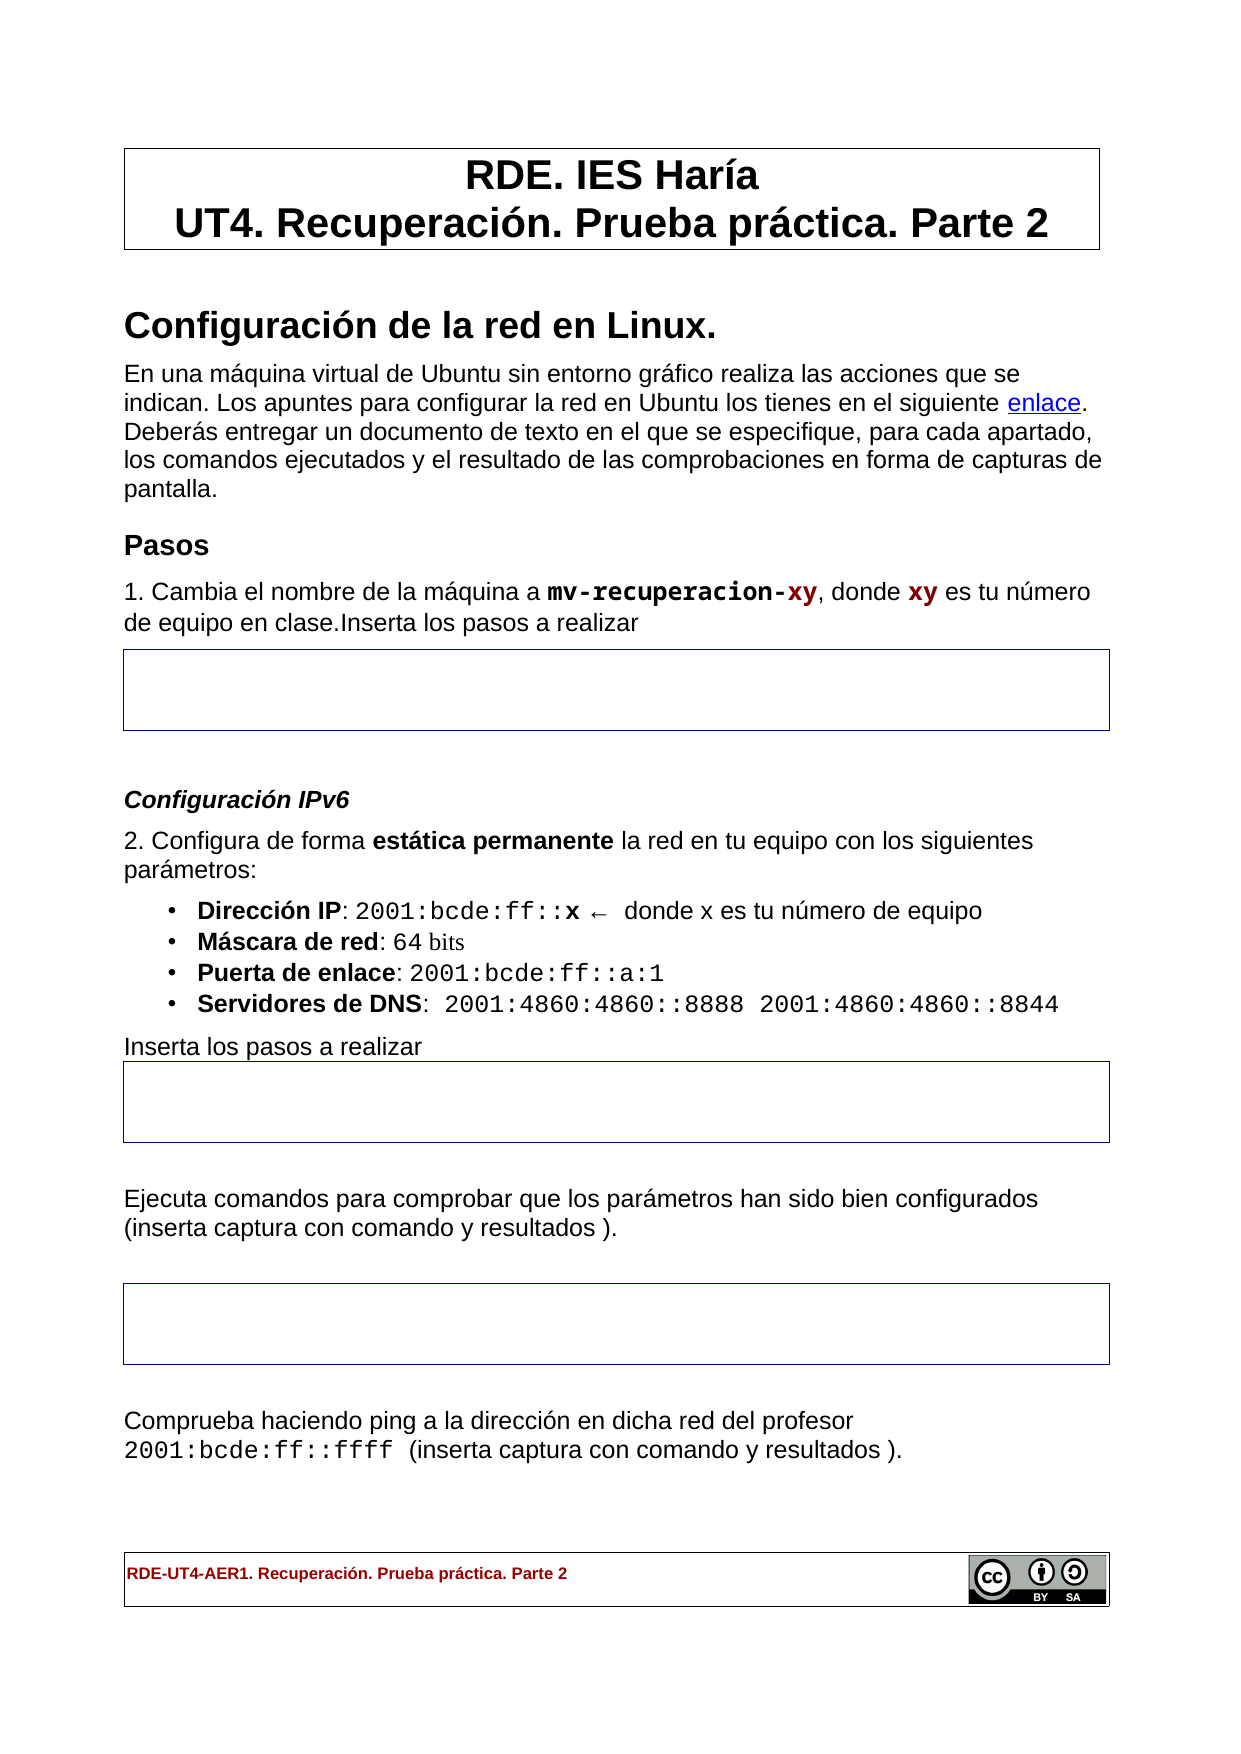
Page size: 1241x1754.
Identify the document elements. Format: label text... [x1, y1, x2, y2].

text En una máquina virtual de Ubuntu sin entorno gráfico realiza las acciones que se indican. Los apuntes para configurar la red en Ubuntu los tienes en el siguiente enlace. Deberás entregar un documento de texto en el que se especifique, para cada apartado, los comandos ejecutados y el resultado de las comprobaciones en forma de capturas de pantalla. [123, 359, 1109, 503]
text UT4. Recuperación. Prueba práctica. Parte 2 [125, 196, 1099, 249]
text 1. Cambia el nombre de la máquina a mv-recuperacion-xy, donde xy es tu número de equipo en clase.Inserta los pasos a realizar [123, 574, 1109, 637]
subtitle Configuración de la red en Linux. [123, 303, 1109, 347]
list Servidores de DNS: 2001:4860:4860::8888 2001:4860:4860::8844 [168, 989, 1109, 1019]
table_header [124, 1062, 1109, 1142]
list Puerta de enlace: 2001:bcde:ff::a:1 [168, 958, 1109, 989]
subtitle Configuración IPv6 [123, 785, 1109, 813]
text Comprueba haciendo ping a la dirección en dicha red del profesor 2001:bcde:ff::ffff (inserta captura con comando y resultados ). [123, 1406, 1109, 1466]
text RDE. IES Haría [125, 149, 1099, 196]
table_header [124, 650, 1109, 730]
table_header [124, 1284, 1109, 1363]
text 2. Configura de forma estática permanente la red en tu equipo con los siguientes parámetros: [123, 826, 1109, 883]
subtitle Pasos [123, 528, 1109, 561]
list Dirección IP: 2001:bcde:ff::x ← donde x es tu número de equipo [168, 896, 1109, 927]
text Ejecuta comandos para comprobar que los parámetros han sido bien configurados (inserta captura con comando y resultados ). [123, 1184, 1109, 1241]
list Máscara de red: 64 bits [168, 927, 1109, 958]
text Inserta los pasos a realizar [123, 1032, 1109, 1061]
picture [968, 1555, 1107, 1604]
